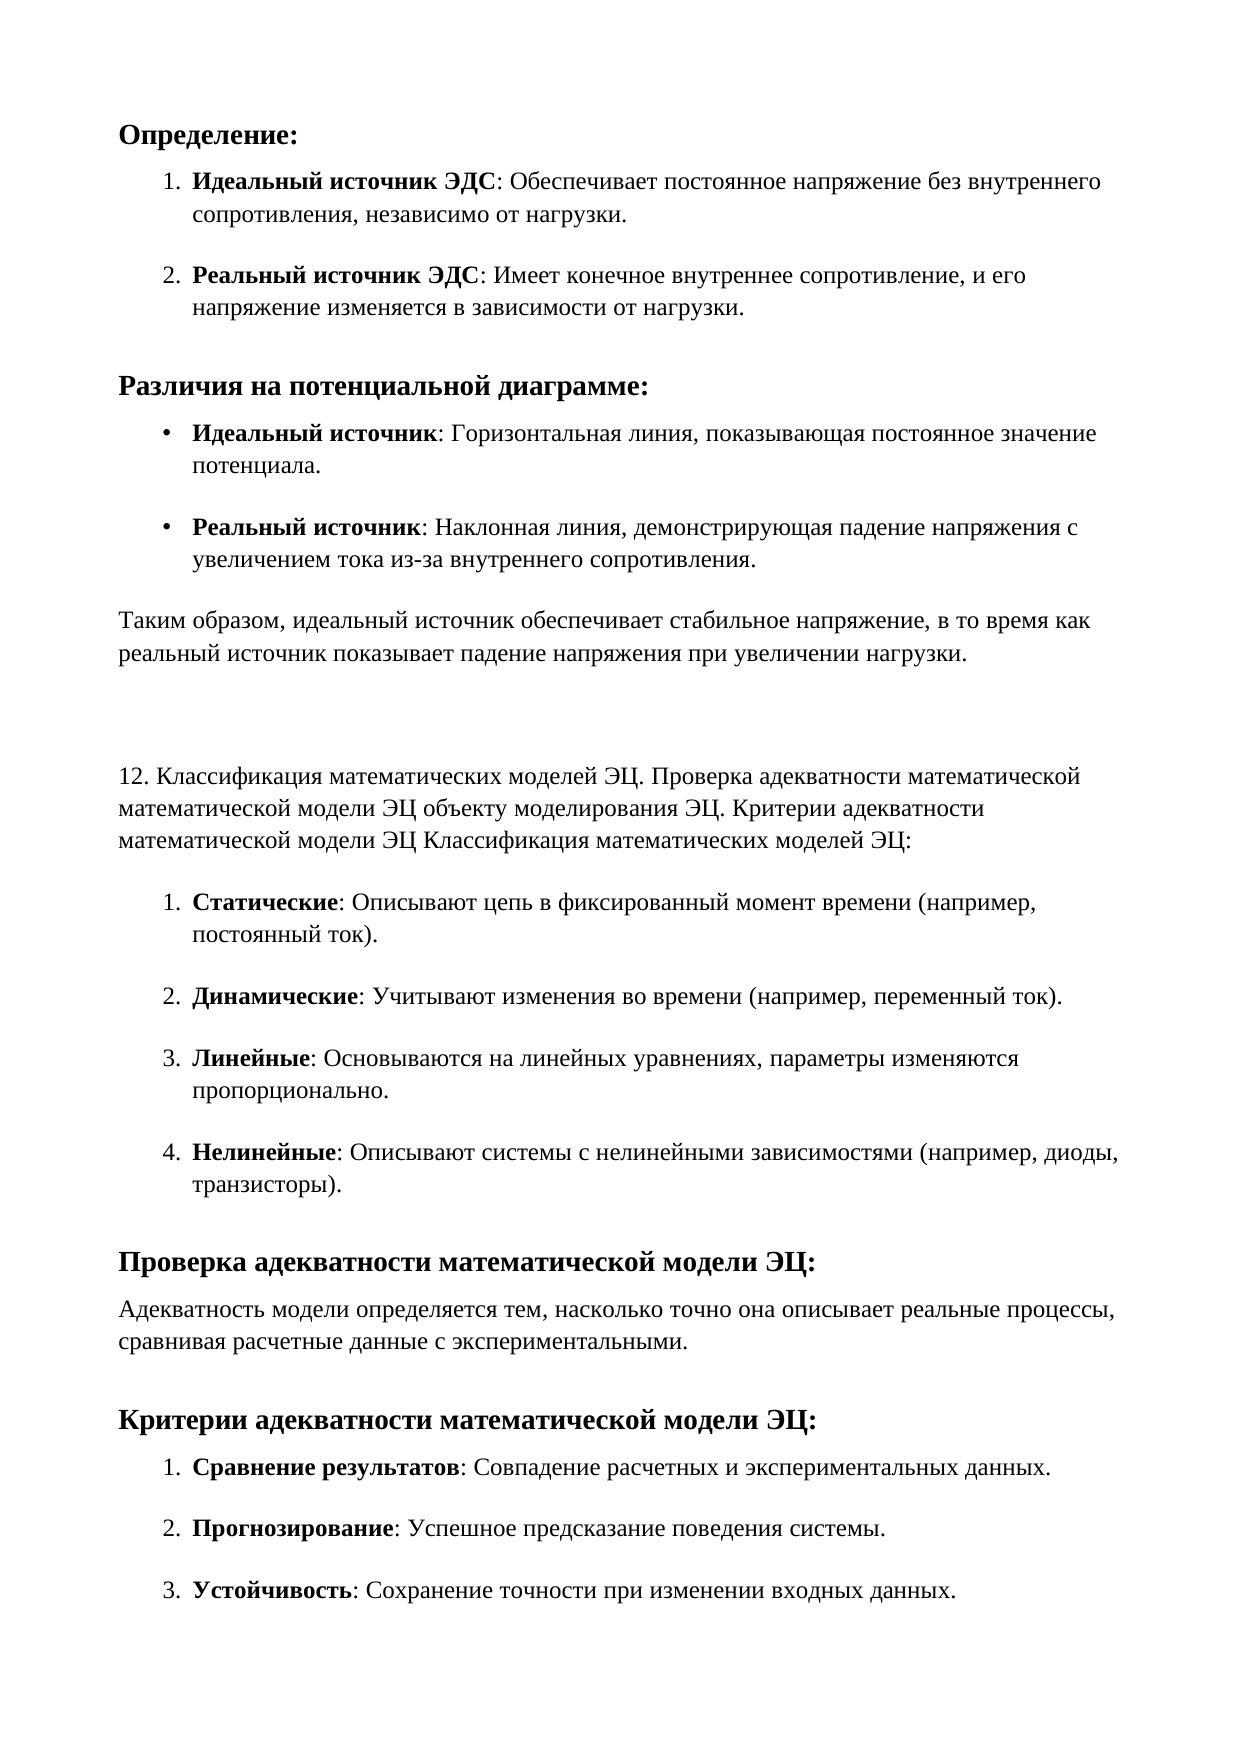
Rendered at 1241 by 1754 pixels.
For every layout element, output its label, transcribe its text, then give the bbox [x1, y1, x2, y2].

list Устойчивость: Сохранение точности при изменении входных данных. [162, 1576, 1122, 1604]
list Сравнение результатов: Совпадение расчетных и экспериментальных данных. [162, 1453, 1122, 1481]
text Адекватность модели определяется тем, насколько точно она описывает реальные процессы, сравнивая расчетные данные с экспериментальными. [118, 1295, 1122, 1355]
list Линейные: Основываются на линейных уравнениях, параметры изменяются пропорционально. [162, 1043, 1122, 1104]
text Таким образом, идеальный источник обеспечивает стабильное напряжение, в то время как реальный источник показывает падение напряжения при увеличении нагрузки. [118, 606, 1122, 667]
list Реальный источник: Наклонная линия, демонстрирующая падение напряжения с увеличением тока из-за внутреннего сопротивления. [162, 513, 1122, 573]
list Идеальный источник ЭДС: Обеспечивает постоянное напряжение без внутреннего сопротивления, независимо от нагрузки. [162, 167, 1122, 227]
subtitle Критерии адекватности математической модели ЭЦ: [118, 1403, 1122, 1436]
subtitle Проверка адекватности математической модели ЭЦ: [118, 1246, 1122, 1278]
list Реальный источник ЭДС: Имеет конечное внутреннее сопротивление, и его напряжение изменяется в зависимости от нагрузки. [162, 261, 1122, 321]
subtitle Различия на потенциальной диаграмме: [118, 369, 1122, 402]
list Динамические: Учитывают изменения во времени (например, переменный ток). [162, 982, 1122, 1010]
list Прогнозирование: Успешное предсказание поведения системы. [162, 1514, 1122, 1542]
list Статические: Описывают цепь в фиксированный момент времени (например, постоянный ток). [162, 888, 1122, 948]
list Идеальный источник: Горизонтальная линия, показывающая постоянное значение потенциала. [162, 419, 1122, 479]
subtitle Определение: [118, 118, 1122, 151]
list Нелинейные: Описывают системы с нелинейными зависимостями (например, диоды, транзисторы). [162, 1137, 1122, 1198]
text 12. Классификация математических моделей ЭЦ. Проверка адекватности математической математической модели ЭЦ объекту моделирования ЭЦ. Критерии адекватности математической модели ЭЦ Классификация математических моделей ЭЦ: [118, 762, 1122, 854]
